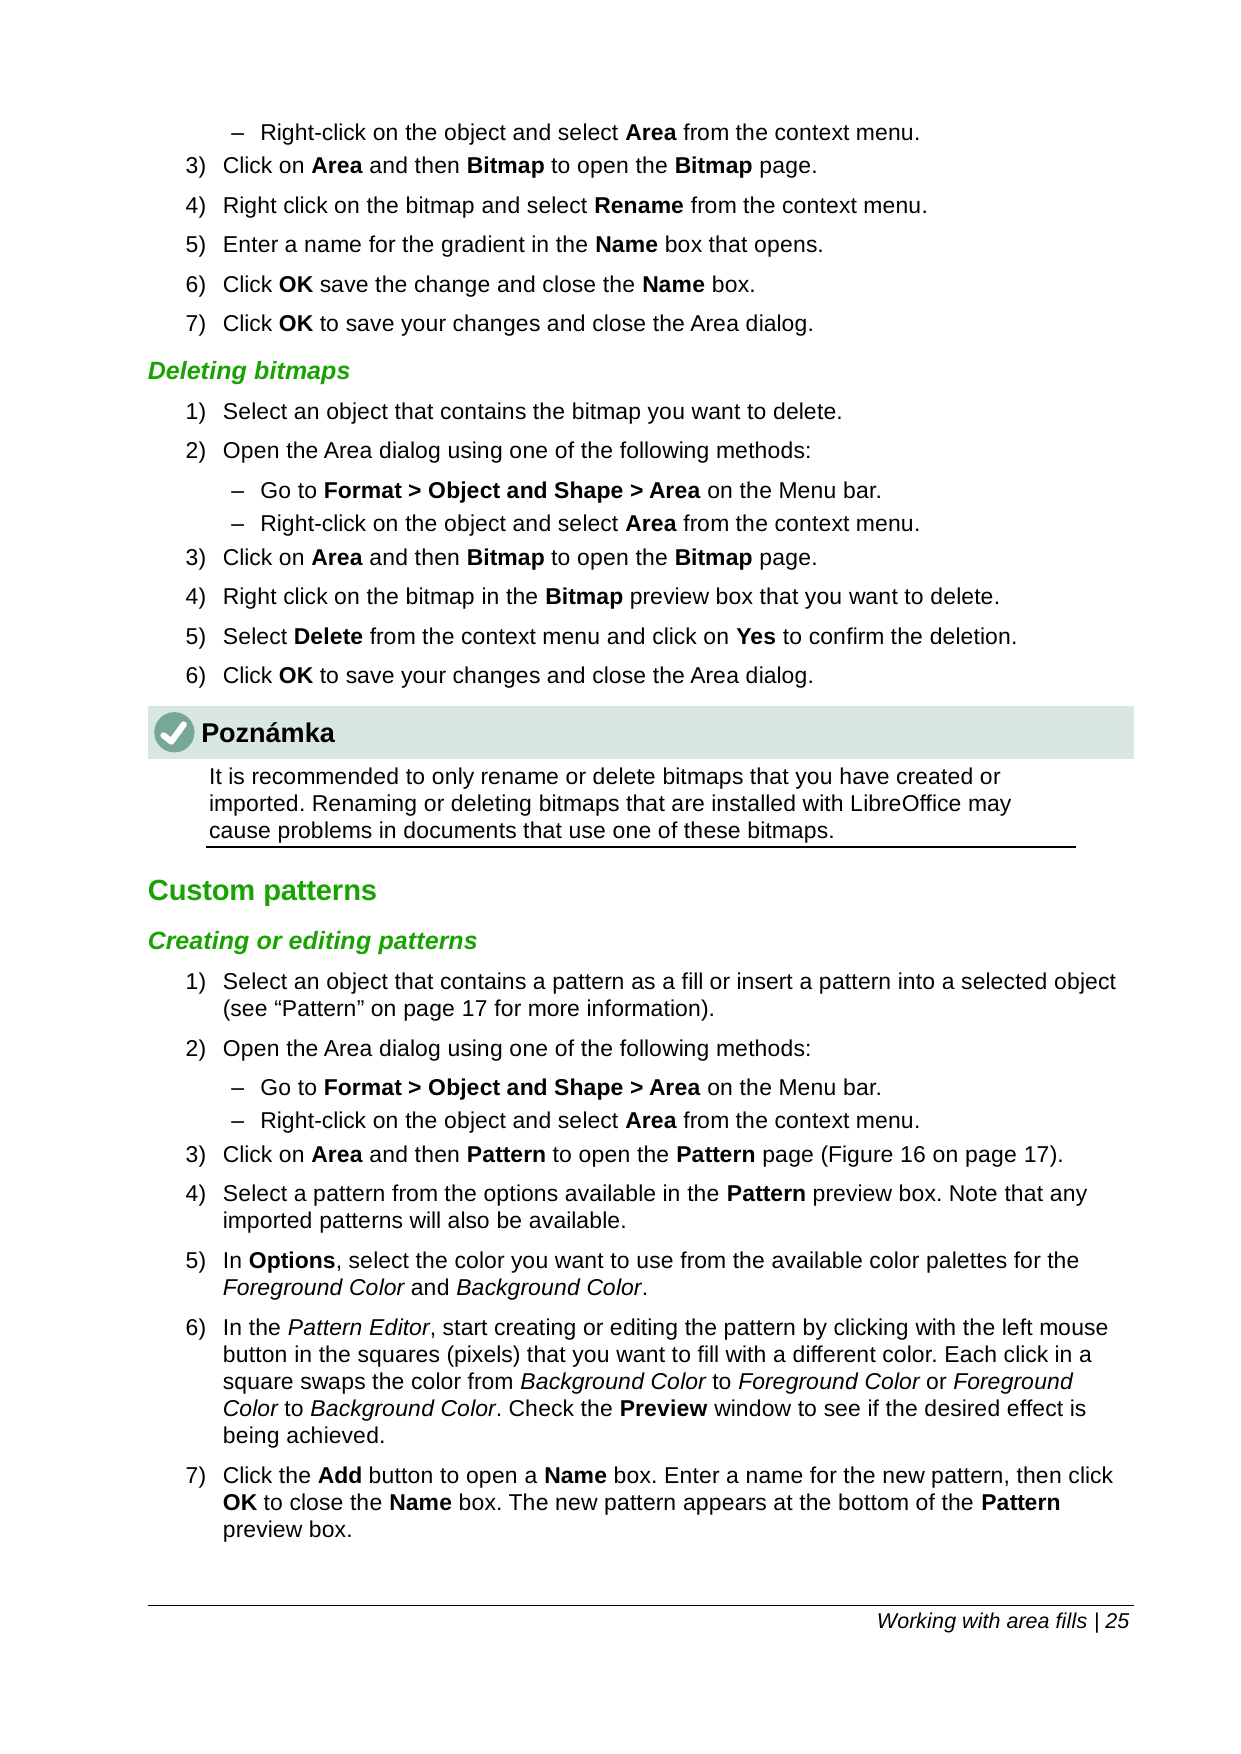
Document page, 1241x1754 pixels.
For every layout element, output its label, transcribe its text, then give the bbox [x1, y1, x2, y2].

list In Options, select the color you want to use from the available color palettes for the Foreground Color and Background Color. [206, 1246, 1134, 1301]
list Select an object that contains a pattern as a fill or insert a pattern into a selected object (see “Pattern” on page 17 for more information). [206, 967, 1134, 1021]
list Right click on the bitmap and select Rename from the context menu. [206, 191, 1134, 218]
list Go to Format > Object and Shape > Area on the Menu bar. [231, 476, 1134, 503]
list Right-click on the object and select Area from the context menu. [231, 118, 1134, 145]
list Click on Area and then Bitmap to open the Bitmap page. [206, 543, 1134, 570]
list Click on Area and then Bitmap to open the Bitmap page. [206, 151, 1134, 178]
list Go to Format > Object and Shape > Area on the Menu bar. [231, 1073, 1134, 1101]
subtitle Creating or editing patterns [148, 926, 1134, 955]
text It is recommended to only rename or delete bitmaps that you have created or imported. Renaming or deleting bitmaps that are installed with LibreOffice may cause problems in documents that use one of these bitmaps. [206, 759, 1076, 846]
list Right-click on the object and select Area from the context menu. [231, 1107, 1134, 1134]
list Select Delete from the context menu and click on Yes to confirm the deletion. [206, 622, 1134, 649]
subtitle Poznámka [148, 706, 1134, 759]
list Click on Area and then Pattern to open the Pattern page (Figure 16 on page 17). [206, 1140, 1134, 1167]
subtitle Custom patterns [148, 873, 1134, 907]
list Select an object that contains the bitmap you want to delete. [206, 397, 1134, 424]
list In the Pattern Editor, start creating or editing the pattern by clicking with the left mouse button in the squares (pixels) that you want to fill with a different color. Each click in a square swaps the color from Background Color to Foreground Color or Foreground Color to Background Color. Check the Preview window to see if the desired effect is being achieved. [206, 1313, 1134, 1448]
list Click OK to save your changes and close the Area dialog. [206, 662, 1134, 689]
list Click the Add button to open a Name box. Enter a name for the new pattern, then click OK to close the Name box. The new pattern appears at the bottom of the Pattern preview box. [206, 1461, 1134, 1542]
list Click OK save the change and close the Name box. [206, 270, 1134, 297]
list Select a pattern from the options available in the Pattern preview box. Note that any imported patterns will also be available. [206, 1180, 1134, 1234]
list Open the Area dialog using one of the following methods: [206, 437, 1134, 464]
list Enter a name for the gradient in the Name box that opens. [206, 231, 1134, 258]
list Right click on the bitmap in the Bitmap preview box that you want to delete. [206, 583, 1134, 610]
subtitle Deleting bitmaps [148, 356, 1134, 385]
list Open the Area dialog using one of the following methods: [206, 1034, 1134, 1061]
list Right-click on the object and select Area from the context menu. [231, 510, 1134, 537]
list Click OK to save your changes and close the Area dialog. [206, 310, 1134, 337]
